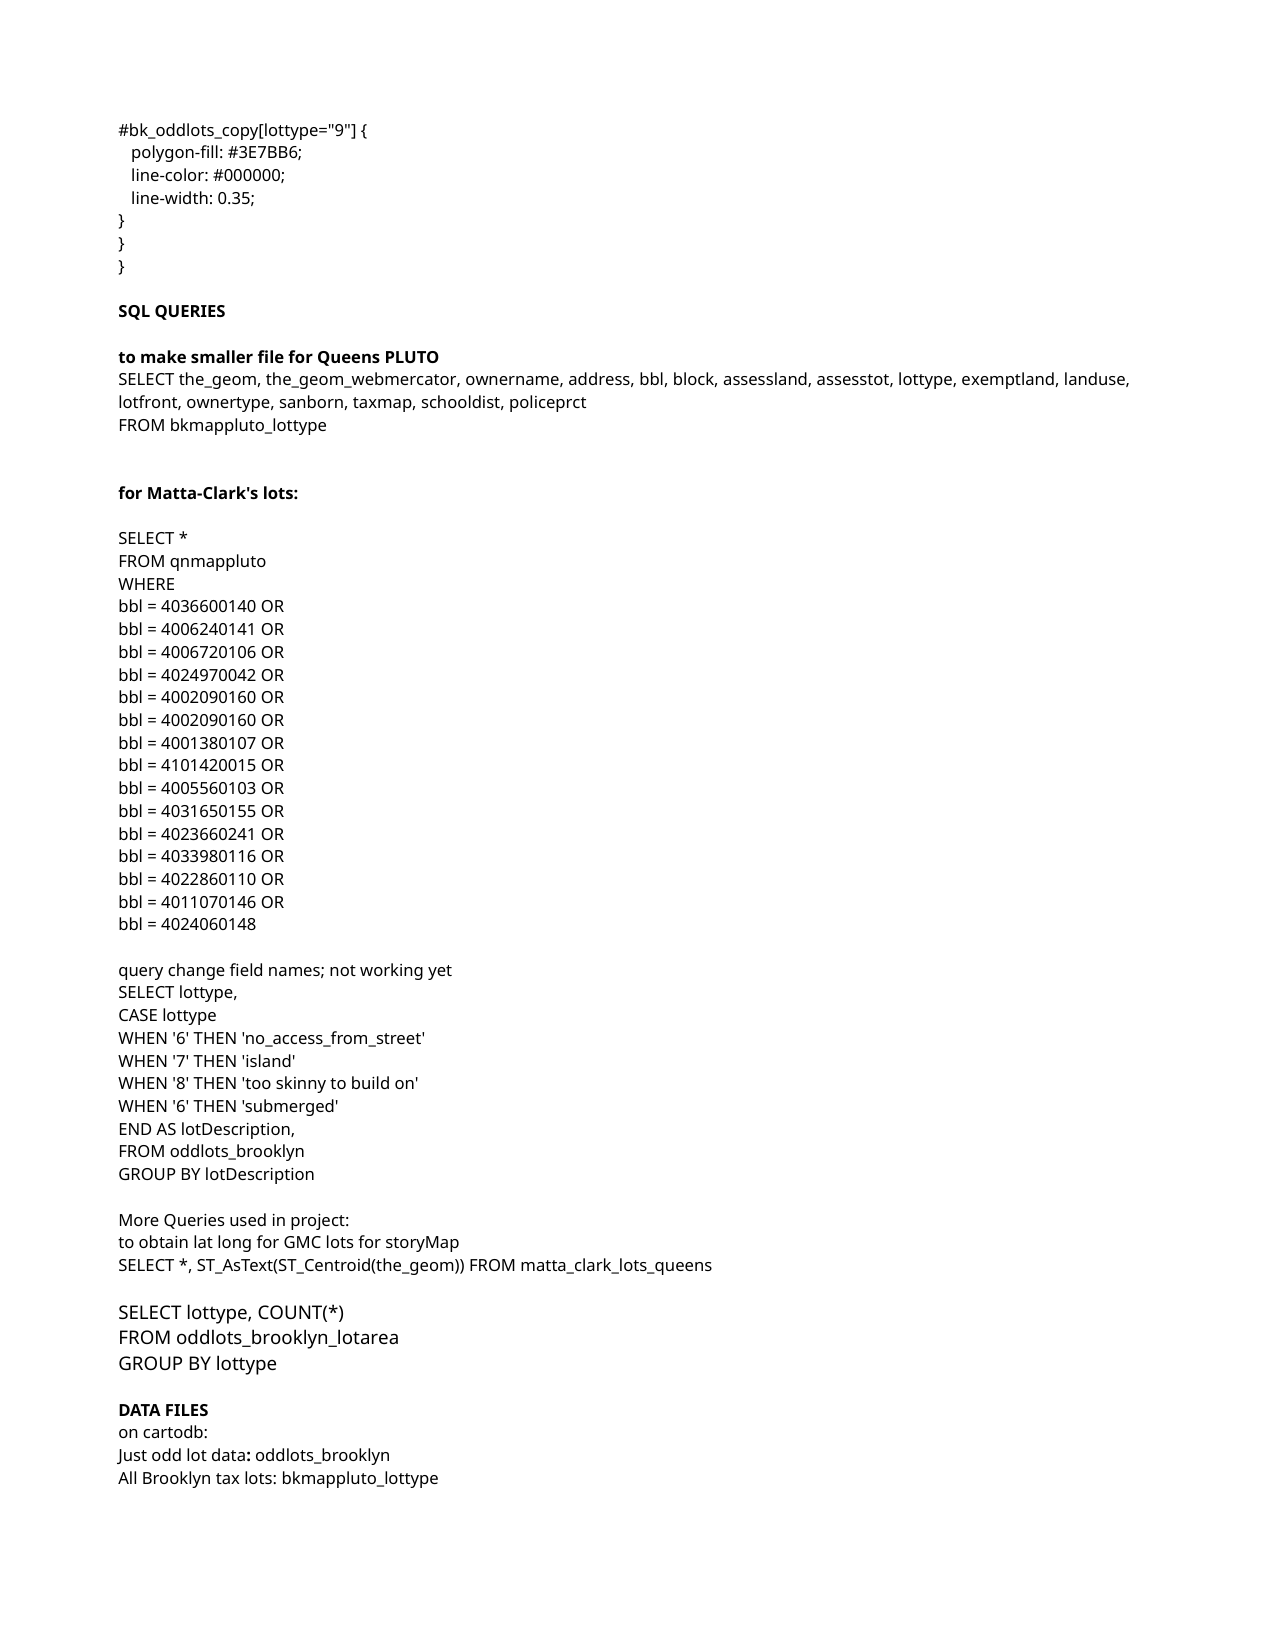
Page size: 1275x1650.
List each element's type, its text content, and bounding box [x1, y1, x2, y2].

text bbl = 4023660241 OR [118, 822, 1157, 845]
text bbl = 4024060148 [118, 913, 1157, 936]
text to make smaller file for Queens PLUTO SELECT the_geom, the_geom_webmercator, ownername, address, bbl, block, assessland, assesstot, lottype, exemptland, landuse, lotfront, ownertype, sanborn, taxmap, schooldist, policeprct [118, 345, 1157, 413]
text All Brooklyn tax lots: bkmappluto_lottype [118, 1466, 1157, 1489]
text bbl = 4024970042 OR [118, 663, 1157, 686]
text SELECT * [118, 527, 1157, 549]
text GROUP BY lotDescription [118, 1163, 1157, 1185]
text FROM bkmappluto_lottype [118, 413, 1157, 436]
text } [118, 209, 1157, 232]
text bbl = 4036600140 OR [118, 595, 1157, 618]
text SQL QUERIES [118, 300, 1157, 322]
text FROM oddlots_brooklyn_lotarea [118, 1324, 1157, 1350]
text query change field names; not working yet [118, 958, 1157, 981]
text More Queries used in project: [118, 1208, 1157, 1231]
text polygon-fill: #3E7BB6; [118, 141, 1157, 163]
text SELECT lottype, COUNT(*) [118, 1299, 1157, 1324]
text bbl = 4101420015 OR [118, 754, 1157, 777]
text WHERE [118, 572, 1157, 595]
text Just odd lot data: oddlots_brooklyn [118, 1444, 1157, 1466]
text bbl = 4002090160 OR [118, 686, 1157, 708]
text DATA FILES [118, 1398, 1157, 1421]
text bbl = 4033980116 OR [118, 845, 1157, 867]
text } [118, 232, 1157, 254]
text } [118, 254, 1157, 277]
text bbl = 4022860110 OR [118, 867, 1157, 890]
text WHEN '8' THEN 'too skinny to build on' [118, 1072, 1157, 1094]
text #bk_oddlots_copy[lottype="9"] { [118, 118, 1157, 141]
text FROM qnmappluto [118, 549, 1157, 572]
text END AS lotDescription, [118, 1117, 1157, 1140]
text bbl = 4011070146 OR [118, 890, 1157, 913]
text GROUP BY lottype [118, 1350, 1157, 1376]
text bbl = 4005560103 OR [118, 777, 1157, 799]
text bbl = 4001380107 OR [118, 731, 1157, 754]
text on cartodb: [118, 1421, 1157, 1444]
text WHEN '6' THEN 'submerged' [118, 1094, 1157, 1117]
text SELECT *, ST_AsText(ST_Centroid(the_geom)) FROM matta_clark_lots_queens [118, 1253, 1157, 1276]
text SELECT lottype, [118, 981, 1157, 1004]
text bbl = 4002090160 OR [118, 708, 1157, 731]
text bbl = 4006720106 OR [118, 640, 1157, 663]
text line-width: 0.35; [118, 186, 1157, 209]
text bbl = 4006240141 OR [118, 618, 1157, 640]
text WHEN '7' THEN 'island' [118, 1049, 1157, 1072]
text FROM oddlots_brooklyn [118, 1140, 1157, 1163]
text for Matta-Clark's lots: [118, 481, 1157, 504]
text WHEN '6' THEN 'no_access_from_street' [118, 1026, 1157, 1049]
text bbl = 4031650155 OR [118, 799, 1157, 822]
text to obtain lat long for GMC lots for storyMap [118, 1231, 1157, 1253]
text CASE lottype [118, 1004, 1157, 1026]
text line-color: #000000; [118, 163, 1157, 186]
